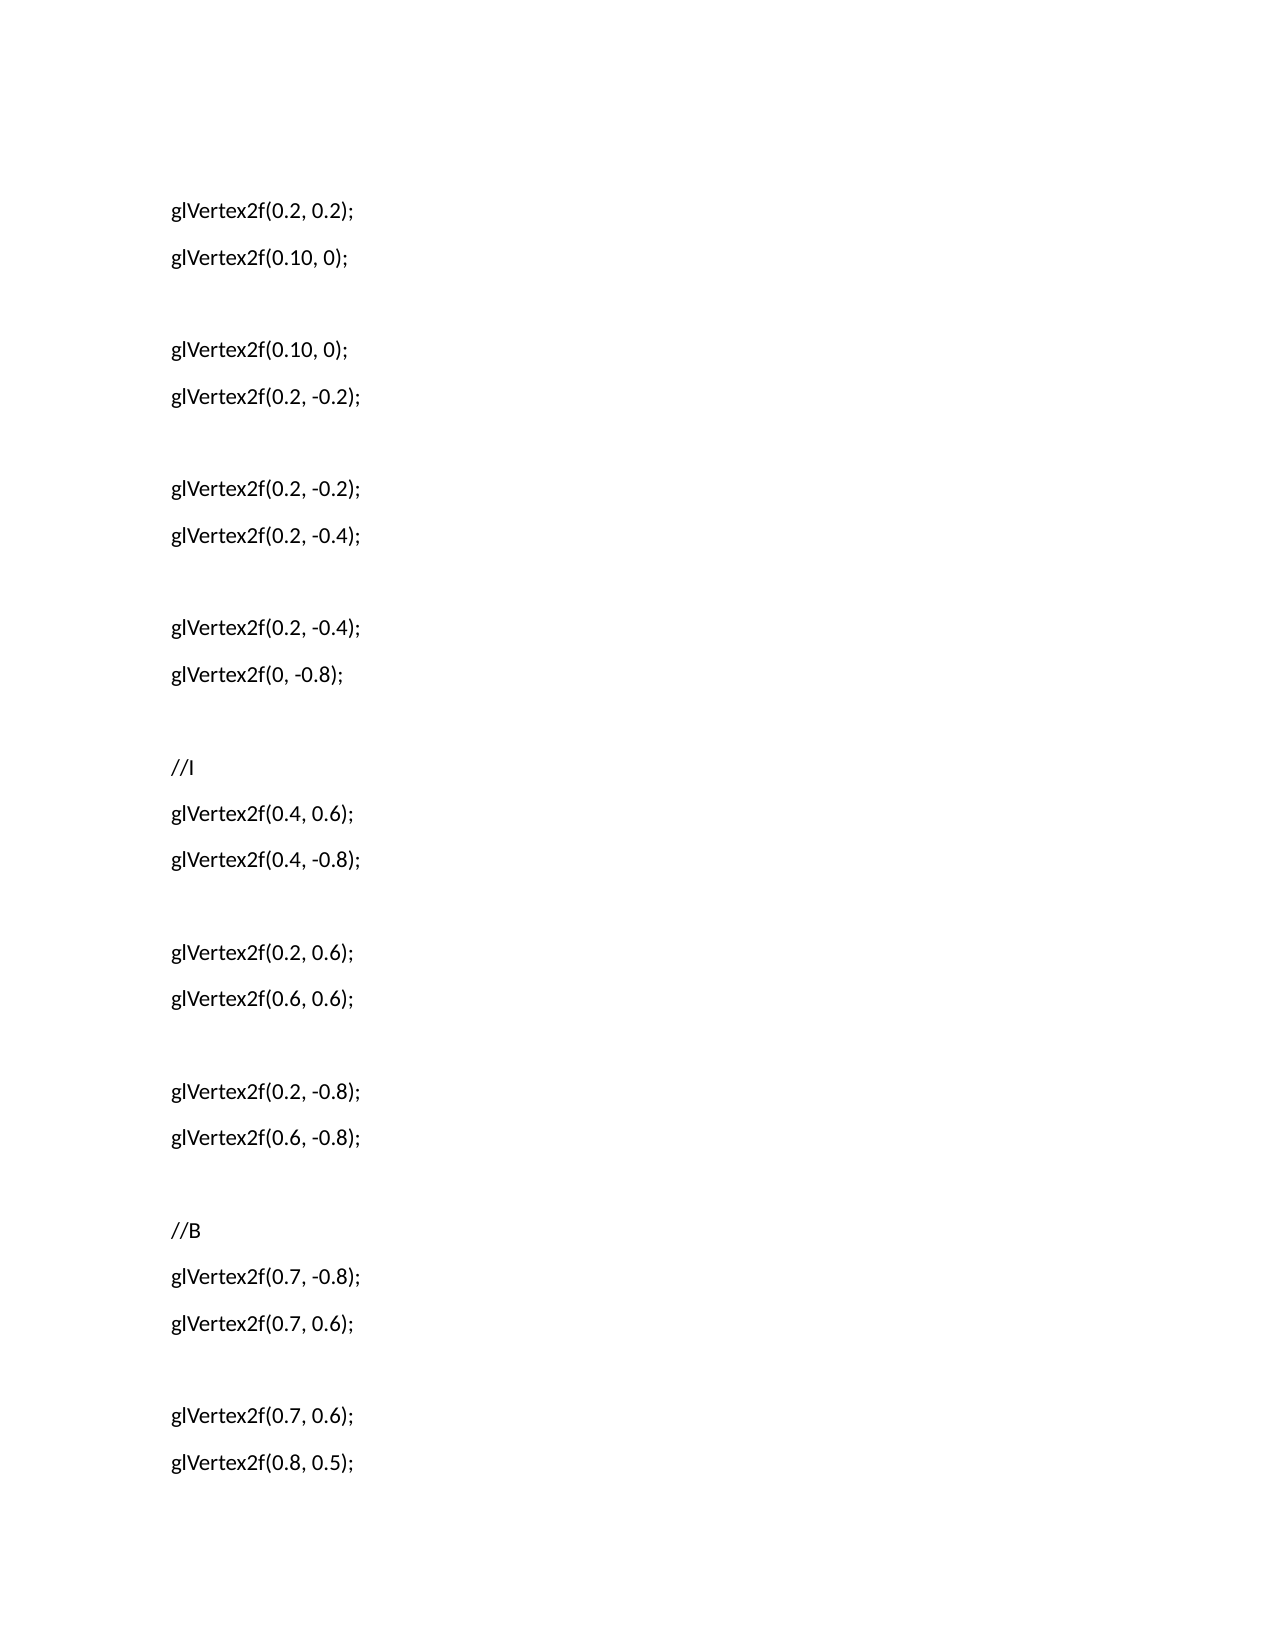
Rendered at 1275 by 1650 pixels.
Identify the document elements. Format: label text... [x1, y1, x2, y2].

text //I [150, 753, 1125, 781]
text glVertex2f(0.7, 0.6); [150, 1309, 1125, 1337]
text glVertex2f(0.7, -0.8); [150, 1262, 1125, 1291]
text glVertex2f(0.2, 0.2); [150, 196, 1125, 224]
text glVertex2f(0.8, 0.5); [150, 1448, 1125, 1476]
text glVertex2f(0.4, -0.8); [150, 845, 1125, 873]
text glVertex2f(0.7, 0.6); [150, 1402, 1125, 1429]
text glVertex2f(0.2, -0.2); [150, 474, 1125, 502]
text glVertex2f(0, -0.8); [150, 660, 1125, 688]
text glVertex2f(0.2, -0.8); [150, 1077, 1125, 1105]
text glVertex2f(0.2, -0.4); [150, 613, 1125, 642]
text glVertex2f(0.10, 0); [150, 335, 1125, 363]
text glVertex2f(0.6, 0.6); [150, 984, 1125, 1012]
text glVertex2f(0.4, 0.6); [150, 799, 1125, 827]
text glVertex2f(0.2, -0.2); [150, 382, 1125, 410]
text glVertex2f(0.10, 0); [150, 243, 1125, 271]
text glVertex2f(0.6, -0.8); [150, 1123, 1125, 1151]
text glVertex2f(0.2, 0.6); [150, 938, 1125, 966]
text glVertex2f(0.2, -0.4); [150, 521, 1125, 549]
text //B [150, 1216, 1125, 1244]
